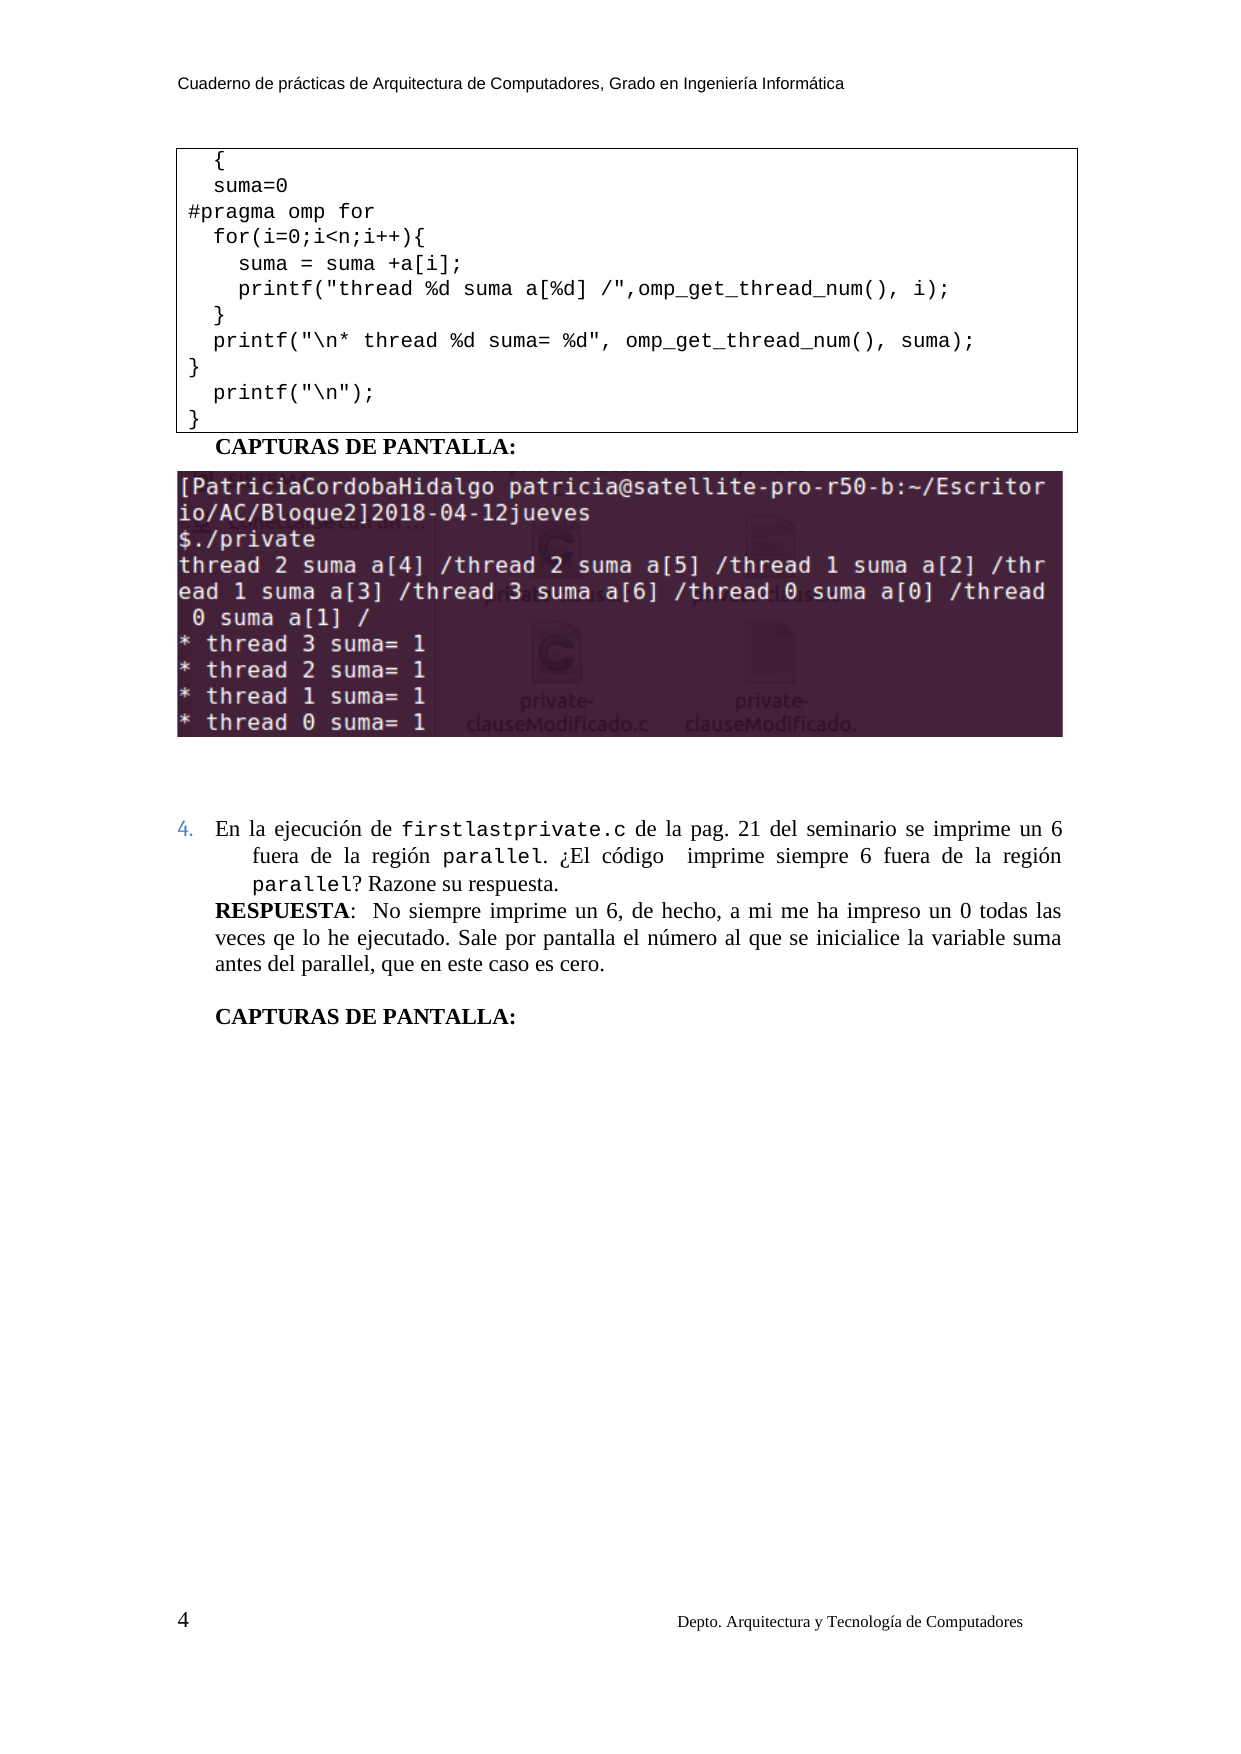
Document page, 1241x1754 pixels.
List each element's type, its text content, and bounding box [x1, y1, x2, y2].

table_header { suma=0 #pragma omp for for(i=0;i<n;i++){ suma = suma +a[i]; printf("thread %d suma a[%d] /",omp_get_thread_num(), i); } printf("\n* thread %d suma= %d", omp_get_thread_num(), suma); } printf("\n"); } [177, 149, 1077, 432]
text CAPTURAS DE PANTALLA: [215, 433, 1063, 459]
picture [177, 471, 1063, 737]
text RESPUESTA: No siempre imprime un 6, de hecho, a mi me ha impreso un 0 todas las veces qe lo he ejecutado. Sale por pantalla el número al que se inicialice la variable suma antes del parallel, que en este caso es cero. [215, 898, 1063, 977]
list En la ejecución de firstlastprivate.c de la pag. 21 del seminario se imprime un 6 fuera de la región parallel. ¿El código imprime siempre 6 fuera de la región parallel? Razone su respuesta. [177, 815, 1063, 898]
text CAPTURAS DE PANTALLA: [215, 1003, 1063, 1029]
